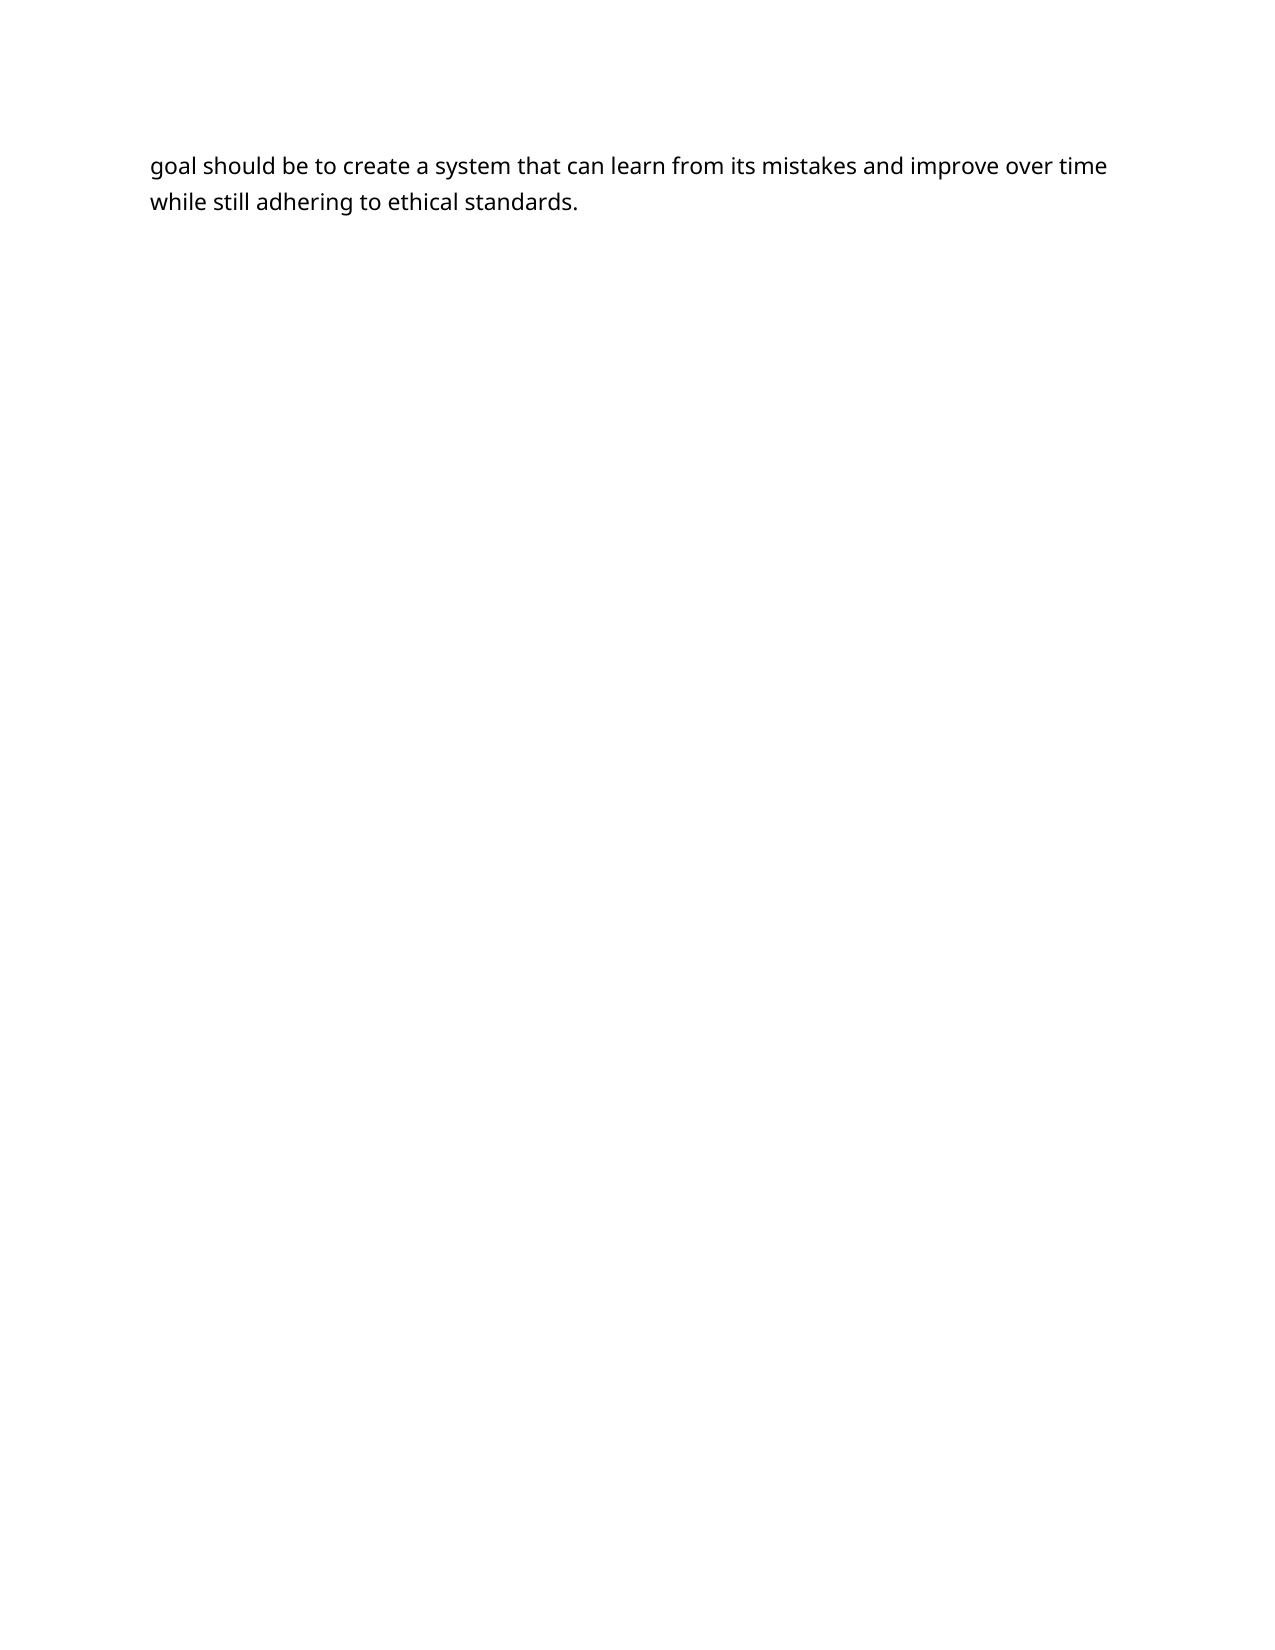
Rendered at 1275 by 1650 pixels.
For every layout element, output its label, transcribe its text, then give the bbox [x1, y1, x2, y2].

text goal should be to create a system that can learn from its mistakes and improve over time while still adhering to ethical standards. [150, 150, 1125, 217]
